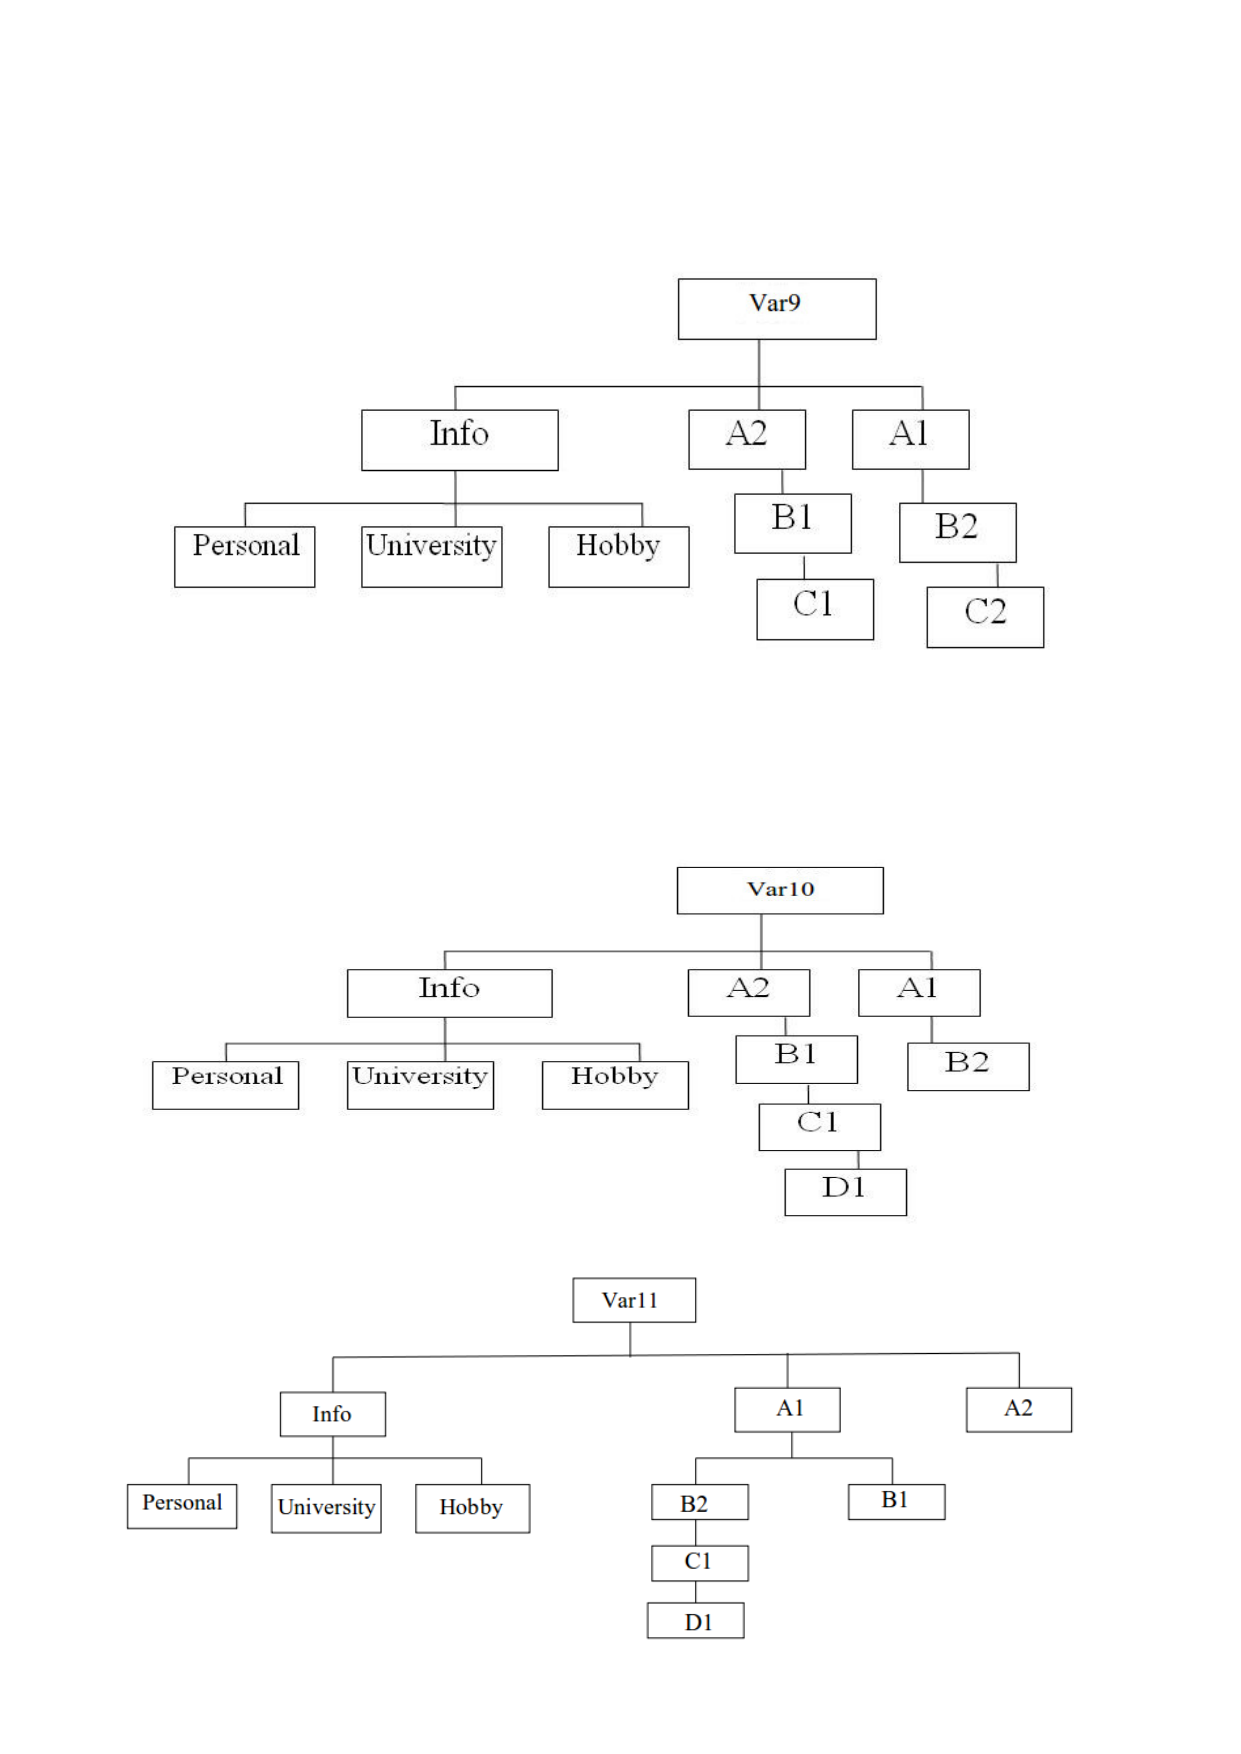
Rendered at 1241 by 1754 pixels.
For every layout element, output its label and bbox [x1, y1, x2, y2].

picture [118, 1259, 1093, 1664]
picture [111, 777, 1086, 1240]
picture [118, 167, 1093, 693]
